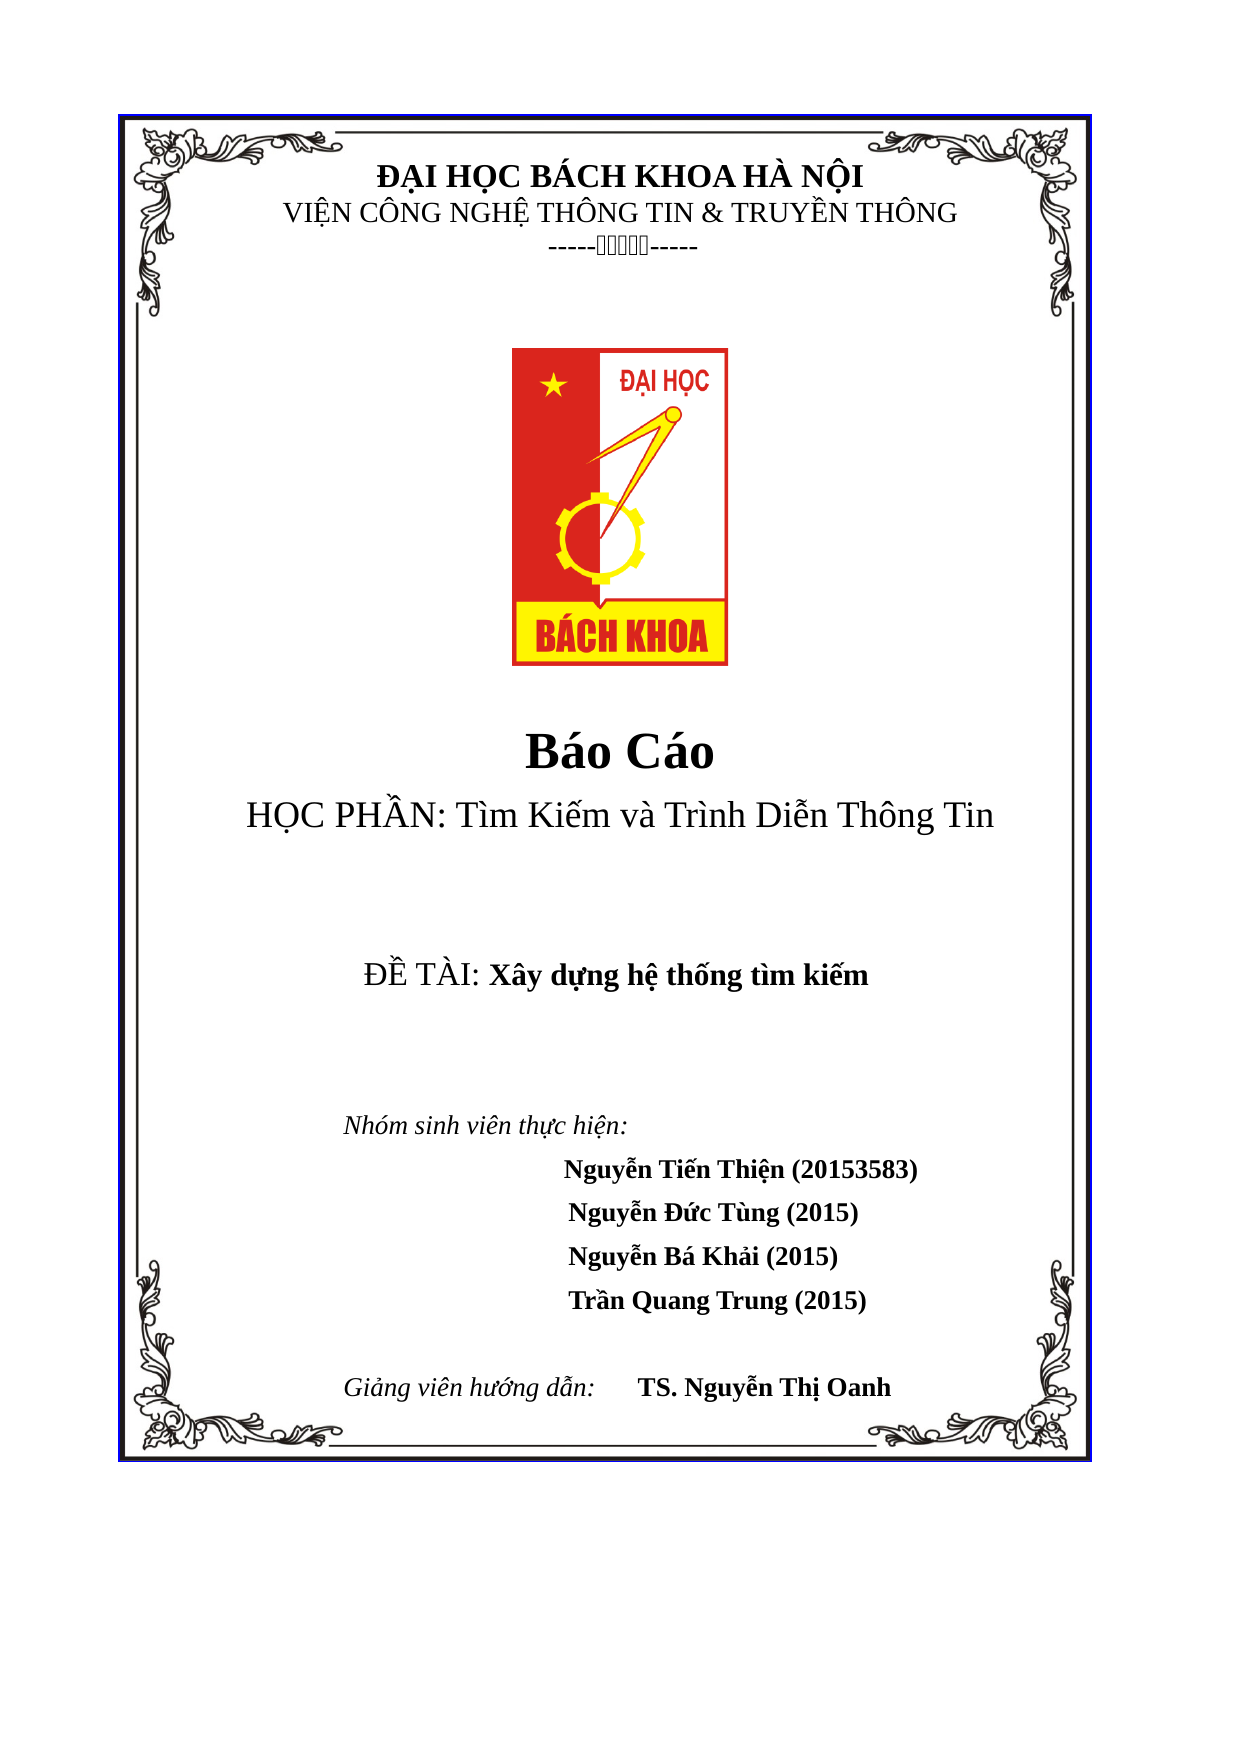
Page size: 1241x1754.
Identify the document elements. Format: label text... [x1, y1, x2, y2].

text ---------- [1092, 228, 1127, 262]
text Nguyễn Đức Tùng (2015) [1092, 1196, 1122, 1228]
text Giảng viên hướng dẫn: TS. Nguyễn Thị Oanh [1092, 1371, 1122, 1402]
text Nguyễn Tiến Thiện (20153583) [1092, 1153, 1122, 1184]
text Báo Cáo [1092, 720, 1122, 779]
picture [120, 116, 1090, 1461]
text ĐỀ TÀI: Xây dựng hệ thống tìm kiếm [1092, 954, 1122, 992]
text ĐẠI HỌC BÁCH KHOA HÀ NỘI [1092, 156, 1122, 195]
text Nhóm sinh viên thực hiện: [1092, 1109, 1122, 1140]
text Trần Quang Trung (2015) [1092, 1284, 1122, 1315]
text HỌC PHẦN: Tìm Kiếm và Trình Diễn Thông Tin [1092, 792, 1122, 835]
text VIỆN CÔNG NGHỆ THÔNG TIN & TRUYỀN THÔNG [1092, 195, 1122, 228]
text Nguyễn Bá Khải (2015) [1092, 1240, 1122, 1271]
